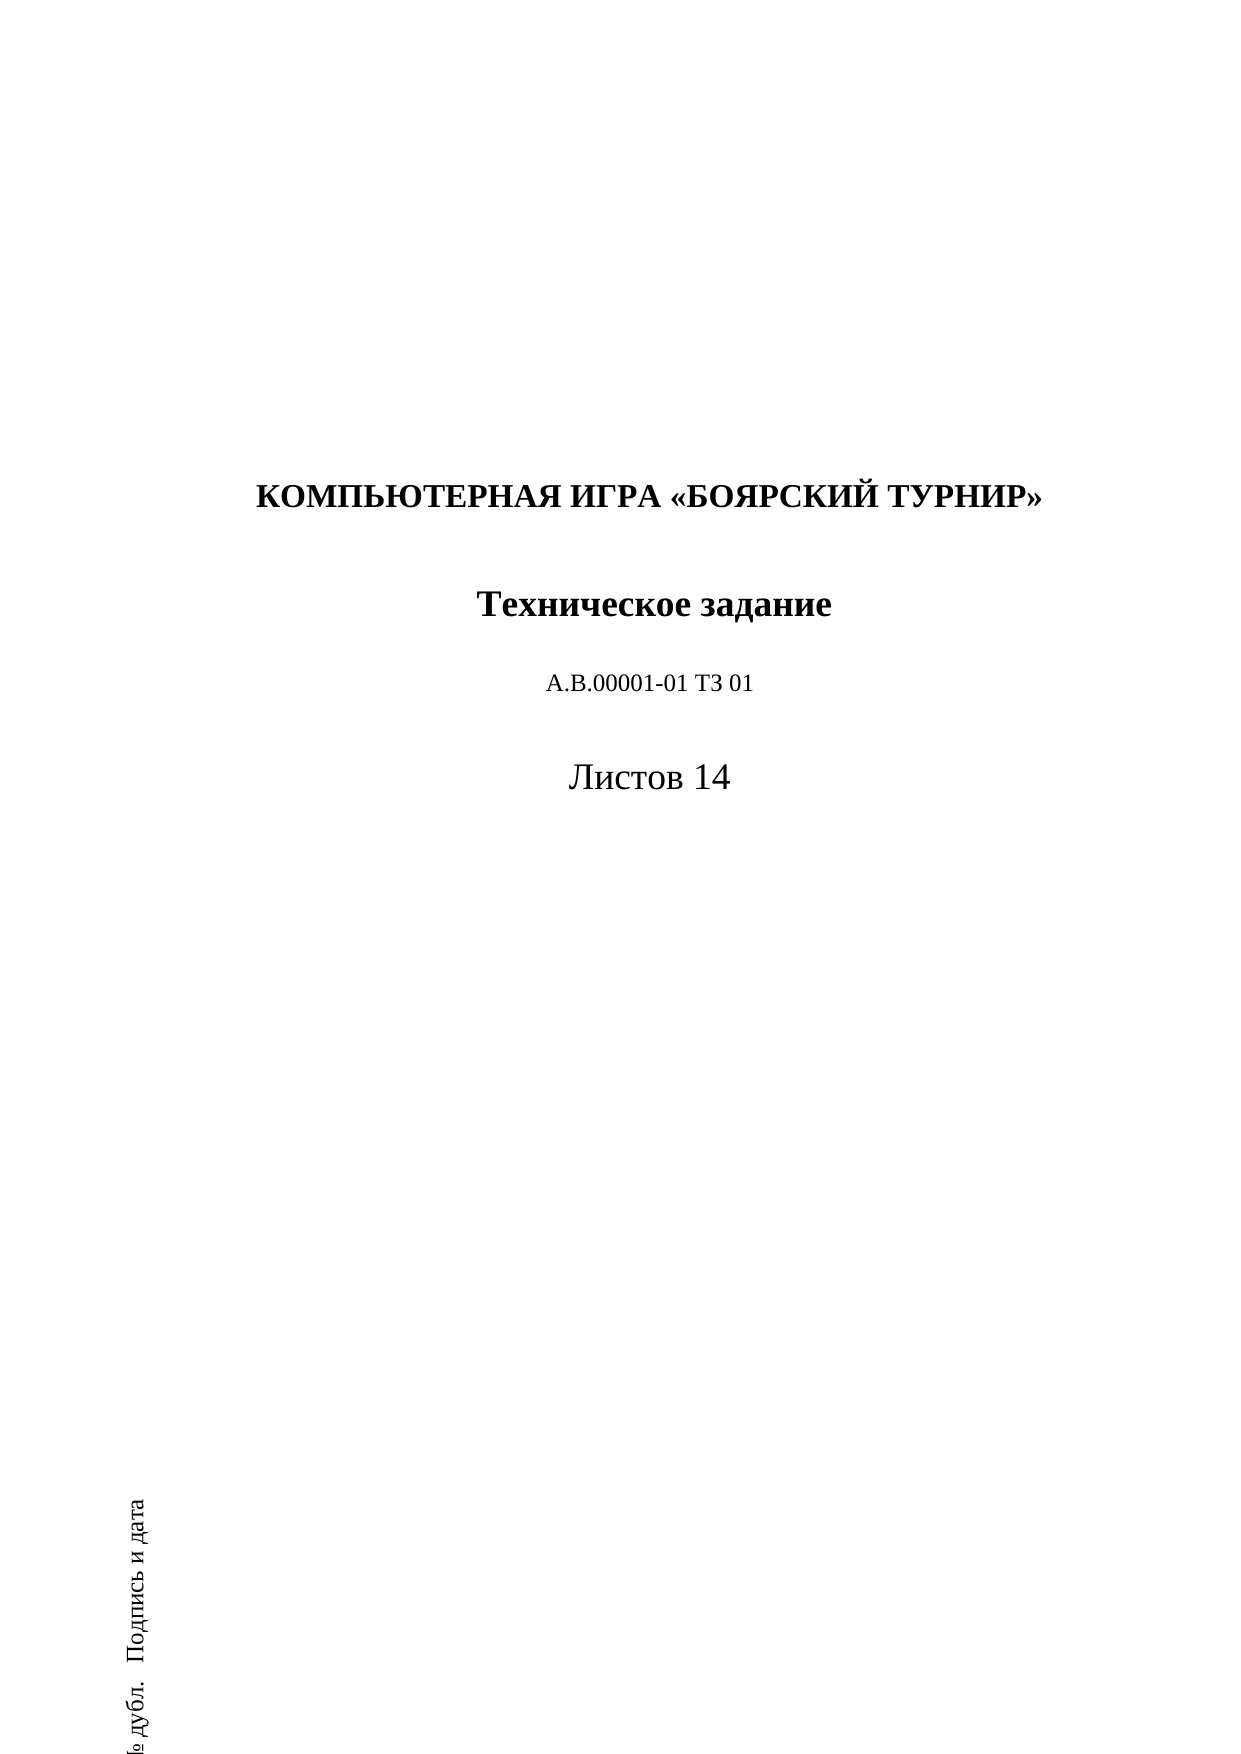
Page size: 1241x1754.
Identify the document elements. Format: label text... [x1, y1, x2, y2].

text А.В.00001-01 ТЗ 01 [118, 668, 1181, 697]
text Листов 14 [118, 754, 1181, 797]
text Компьютерная игра «боярский турнир» [118, 476, 1181, 515]
text Техническое задание [118, 582, 1181, 625]
